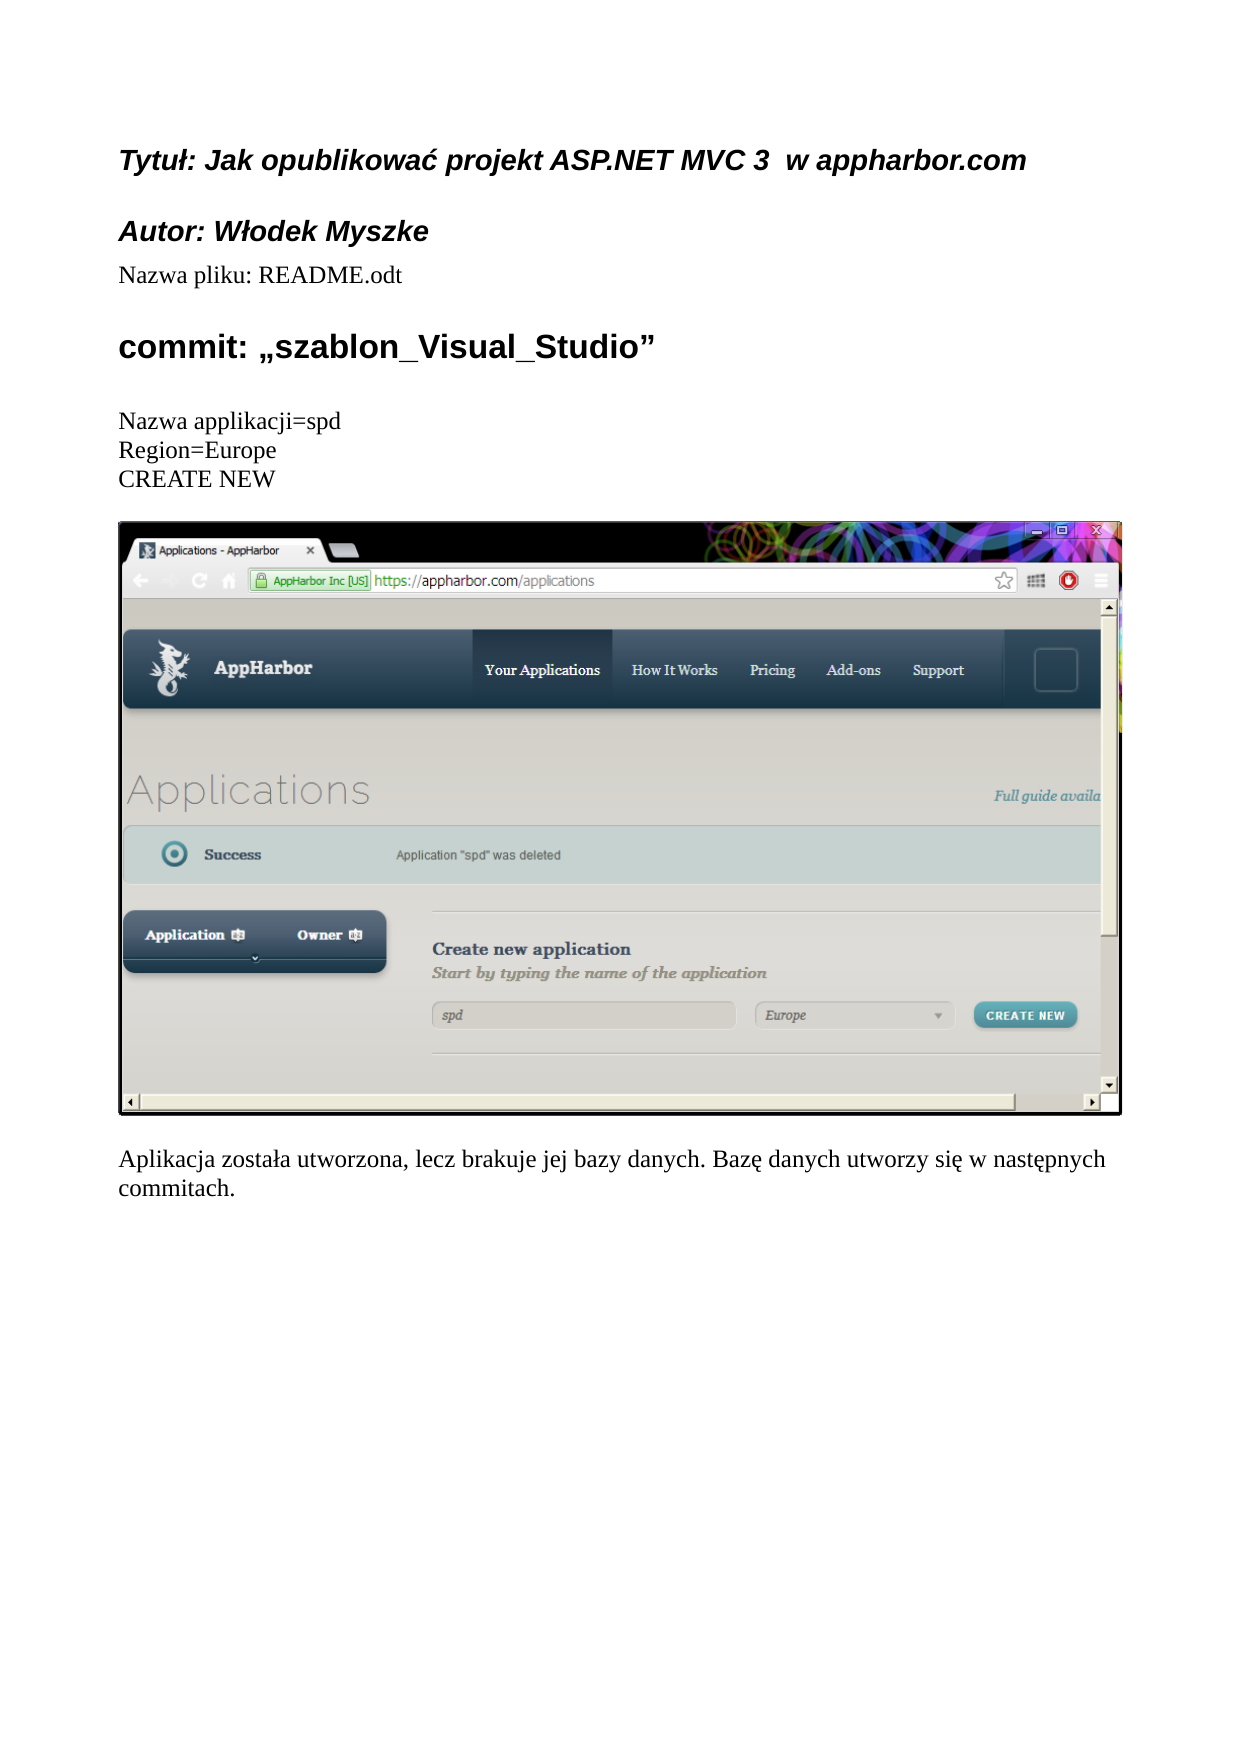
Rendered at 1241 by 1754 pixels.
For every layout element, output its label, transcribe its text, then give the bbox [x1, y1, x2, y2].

text Aplikacja została utworzona, lecz brakuje jej bazy danych. Bazę danych utworzy się w następnych commitach. [118, 1144, 1122, 1202]
text Nazwa applikacji=spd [118, 406, 1122, 435]
text Region=Europe [118, 435, 1122, 464]
text CREATE NEW [118, 464, 1122, 493]
subtitle commit: „szablon_Visual_Studio” [118, 326, 1122, 365]
subtitle Autor: Włodek Myszke [118, 214, 1122, 248]
text Nazwa pliku: README.odt [118, 260, 1122, 289]
subtitle Tytuł: Jak opublikować projekt ASP.NET MVC 3 w appharbor.com [118, 143, 1122, 177]
picture [118, 521, 1123, 1116]
